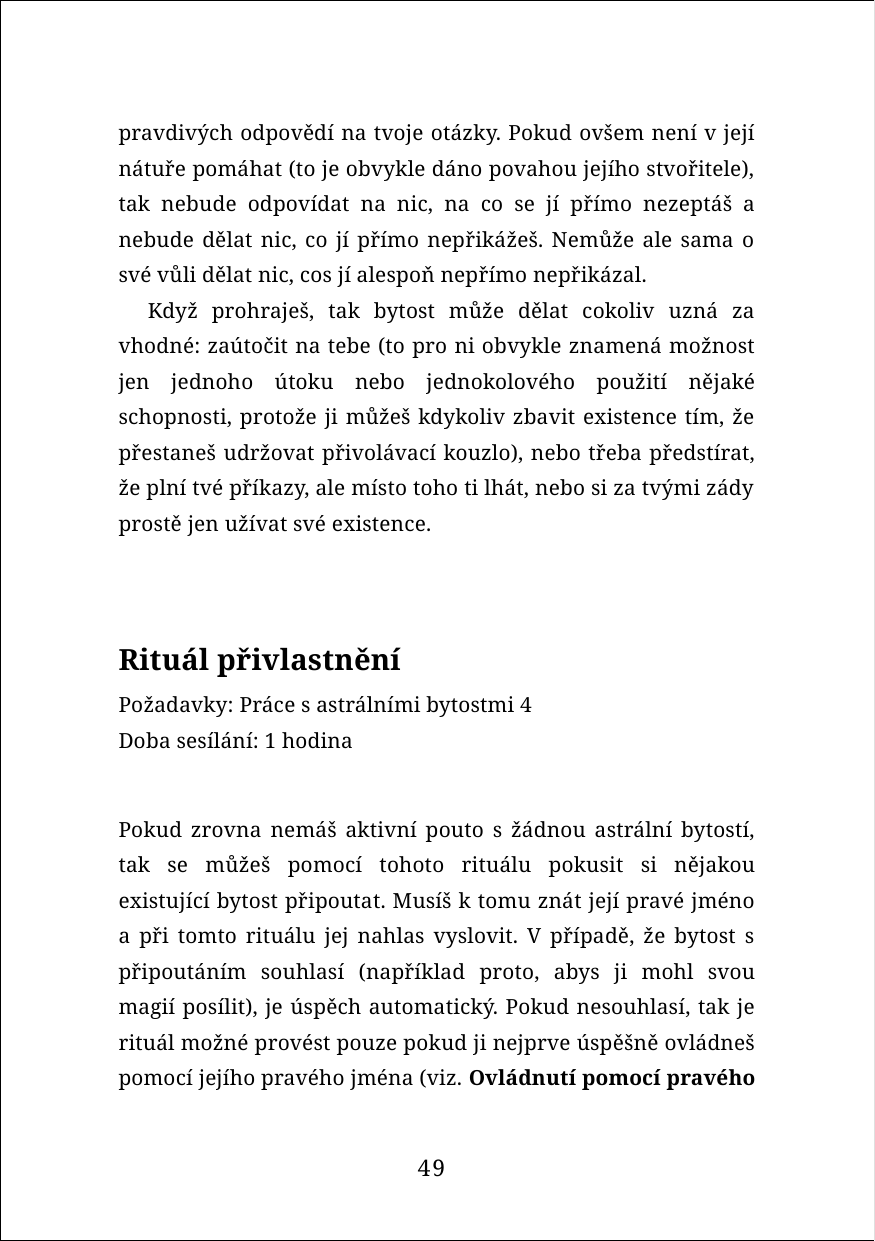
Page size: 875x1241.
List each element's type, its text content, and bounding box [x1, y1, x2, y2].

subtitle Rituál přivlastnění [118, 639, 756, 679]
text pravdivých odpovědí na tvoje otázky. Pokud ovšem není v její nátuře pomáhat (to je obvykle dáno povahou jejího stvořitele), tak nebude odpovídat na nic, na co se jí přímo nezeptáš a nebude dělat nic, co jí přímo nepřikážeš. Nemůže ale sama o své vůli dělat nic, cos jí alespoň nepřímo nepřikázal. Když prohraješ, tak bytost může dělat cokoliv uzná za vhodné: zaútočit na tebe (to pro ni obvykle znamená možnost jen jednoho útoku nebo jednokolového použití nějaké schopnosti, protože ji můžeš kdykoliv zbavit existence tím, že přestaneš udržovat přivolávací kouzlo), nebo třeba předstírat, že plní tvé příkazy, ale místo toho ti lhát, nebo si za tvými zády prostě jen užívat své existence. [118, 118, 756, 537]
text Požadavky: Práce s astrálními bytostmi 4 Doba sesílání: 1 hodina [118, 691, 756, 790]
text Pokud zrovna nemáš aktivní pouto s žádnou astrální bytostí, tak se můžeš pomocí tohoto rituálu pokusit si nějakou existující bytost připoutat. Musíš k tomu znát její pravé jméno a při tomto rituálu jej nahlas vyslovit. V případě, že bytost s připoutáním souhlasí (například proto, abys ji mohl svou magií posílit), je úspěch automatický. Pokud nesouhlasí, tak je rituál možné provést pouze pokud ji nejprve úspěšně ovládneš pomocí jejího pravého jména (viz. Ovládnutí pomocí pravého [118, 815, 756, 1092]
